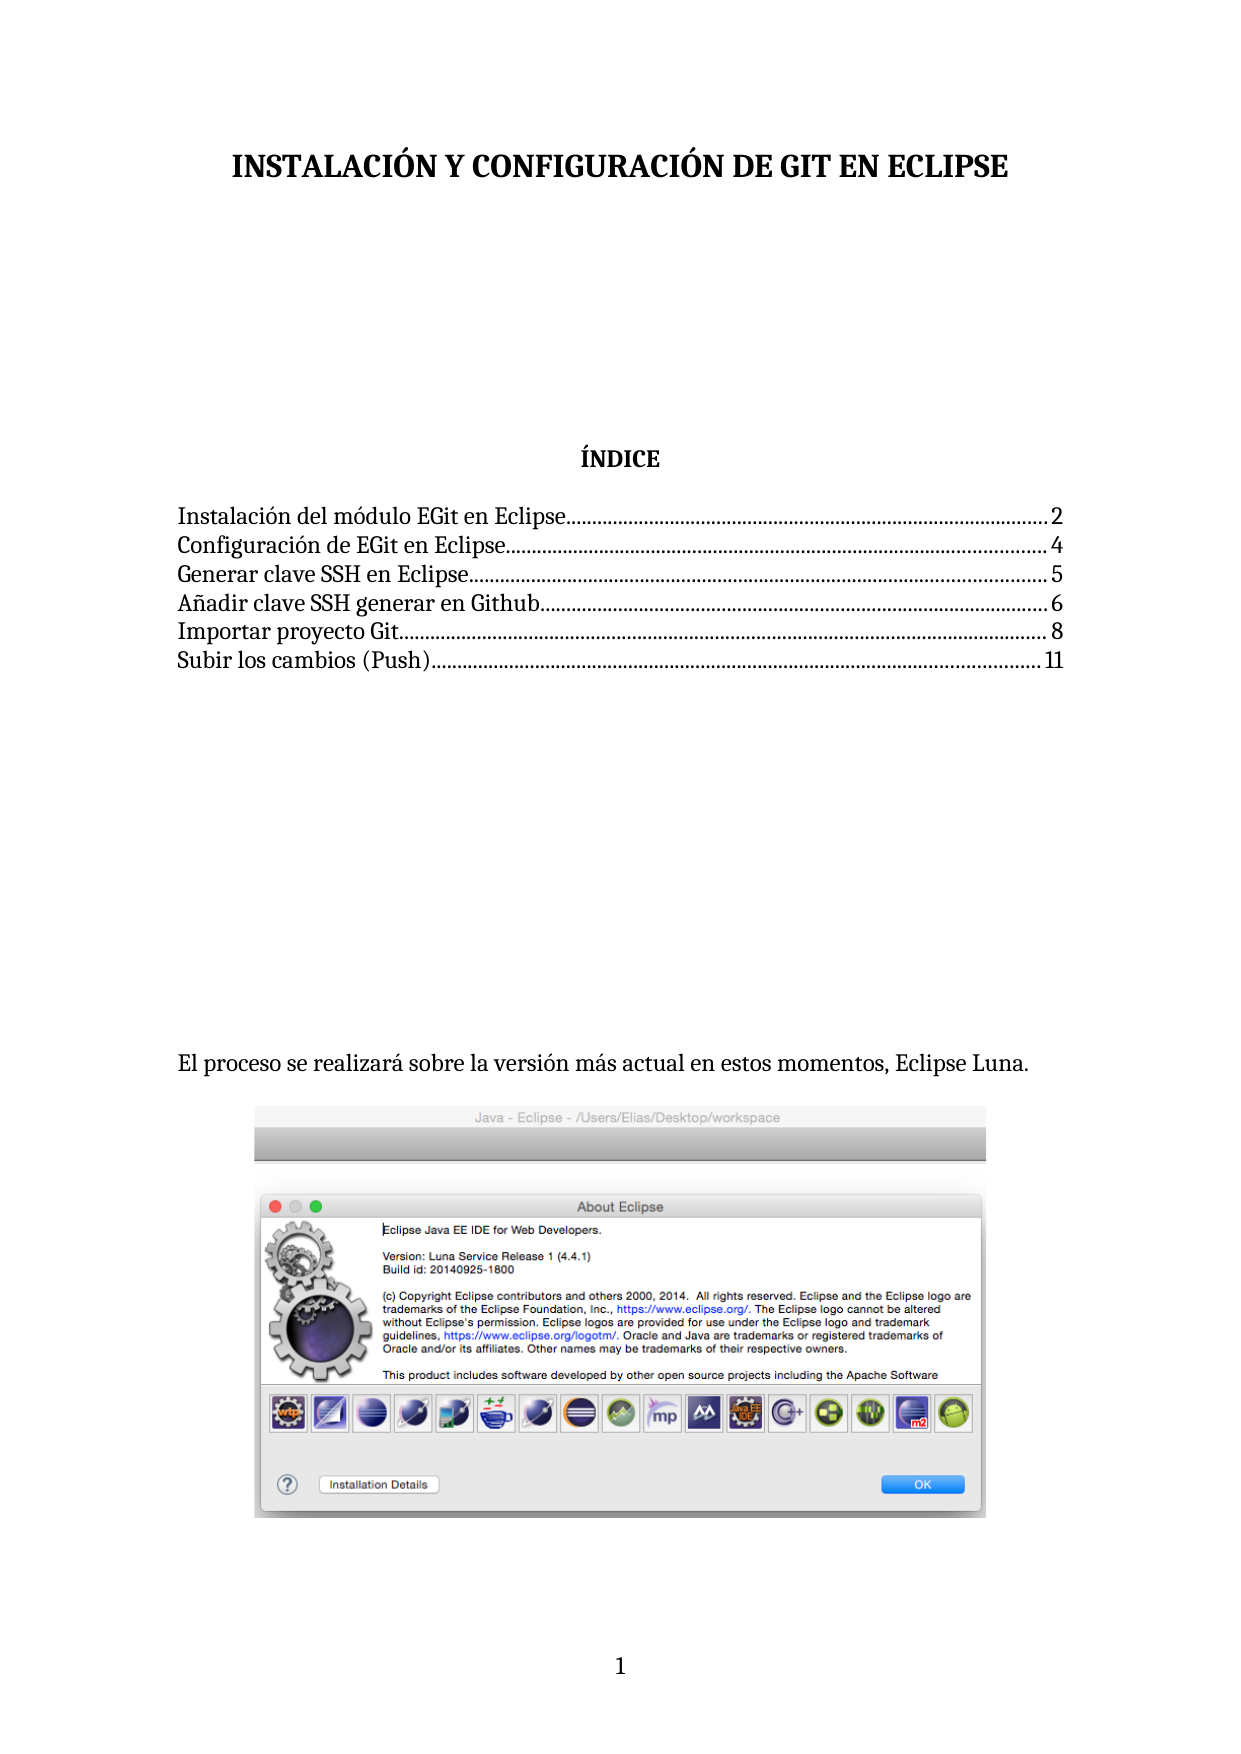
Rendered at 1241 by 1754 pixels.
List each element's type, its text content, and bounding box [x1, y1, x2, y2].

text Generar clave SSH en Eclipse 5 [177, 560, 1063, 588]
text ÍNDICE [177, 445, 1063, 473]
text INSTALACIÓN Y CONFIGURACIÓN DE GIT EN ECLIPSE [177, 148, 1063, 186]
text Instalación del módulo EGit en Eclipse 2 [177, 502, 1063, 531]
text Añadir clave SSH generar en Github 6 [177, 588, 1063, 617]
text El proceso se realizará sobre la versión más actual en estos momentos, Eclipse Luna. [177, 1048, 1063, 1077]
picture [254, 1106, 987, 1518]
text Importar proyecto Git 8 [177, 617, 1063, 646]
text Configuración de EGit en Eclipse 4 [177, 531, 1063, 560]
text Subir los cambios (Push) 11 [177, 646, 1063, 675]
